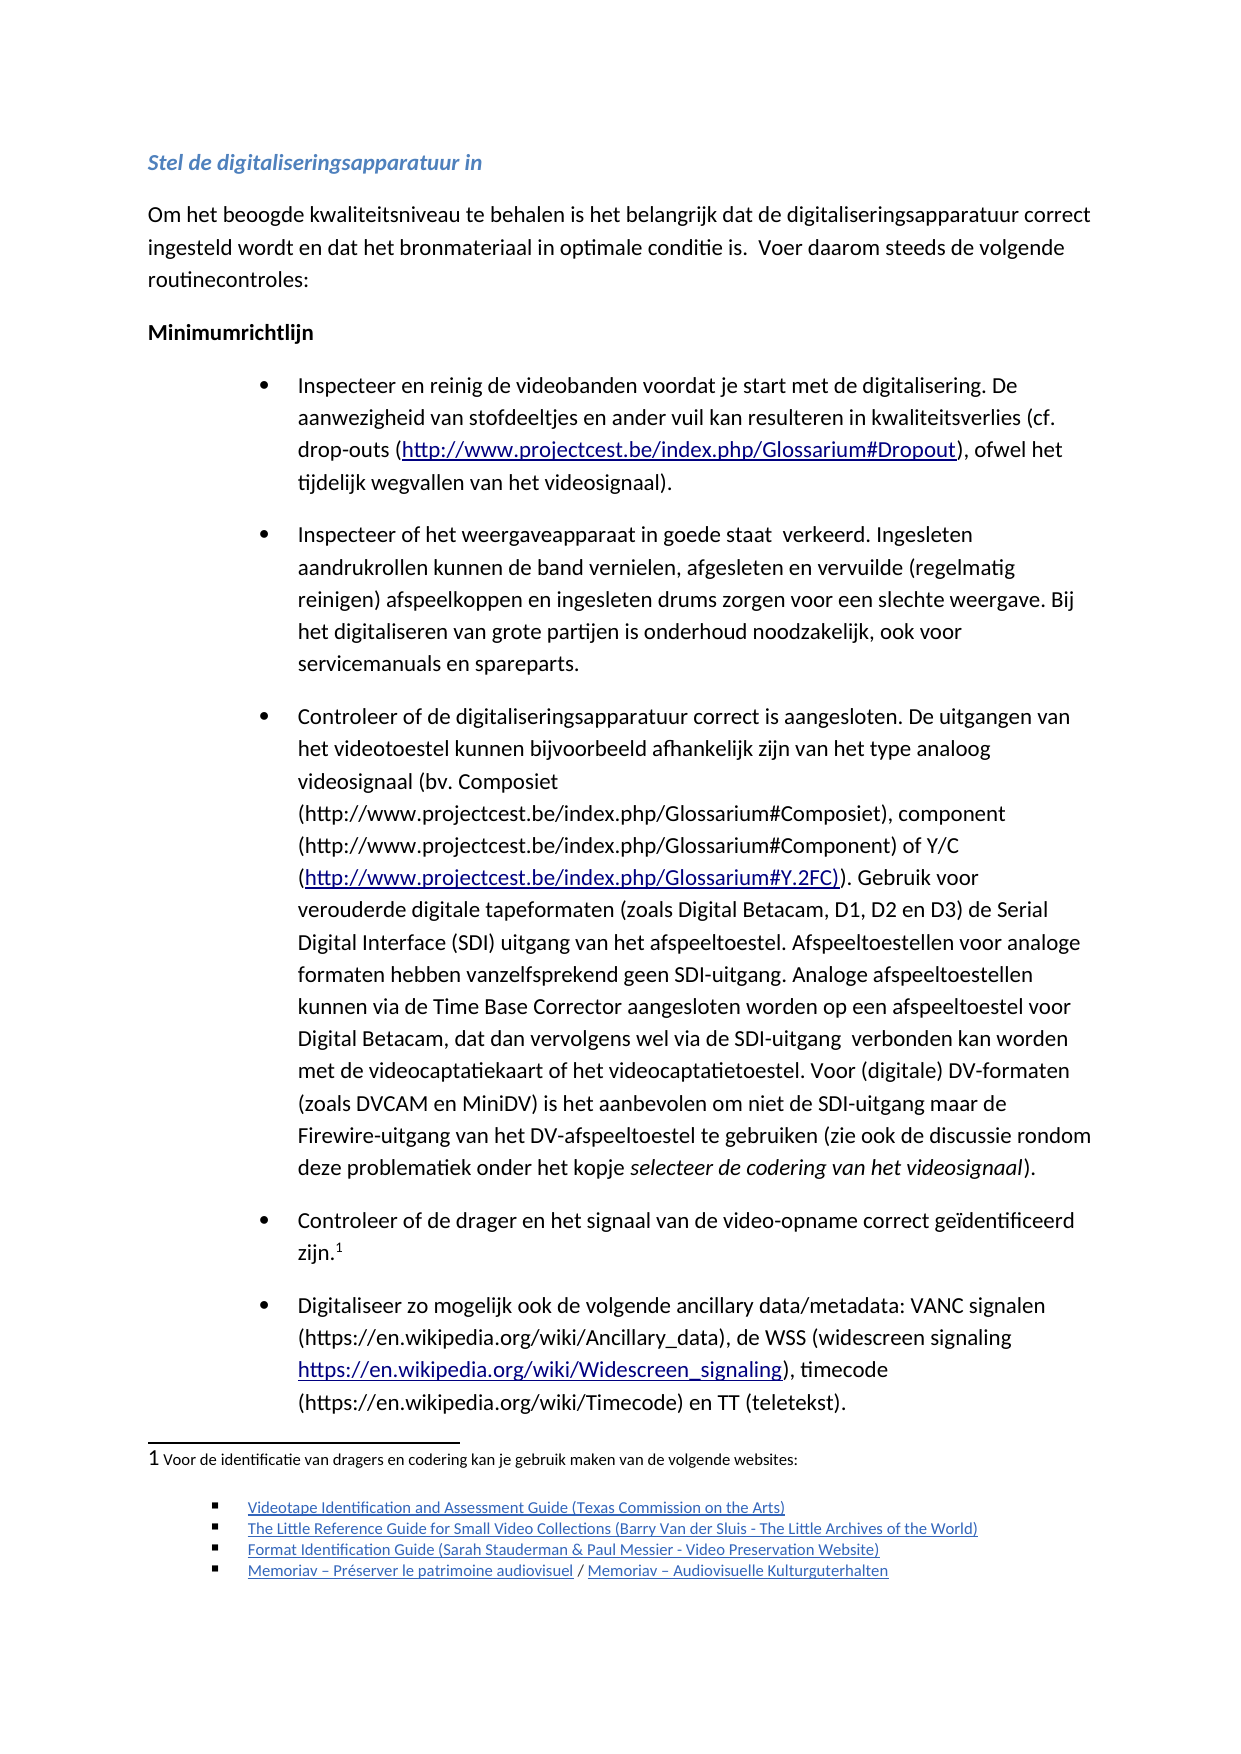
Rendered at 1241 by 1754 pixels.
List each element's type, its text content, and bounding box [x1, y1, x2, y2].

list Format Identification Guide (Sarah Stauderman & Paul Messier - Video Preservation Website) [210, 1539, 1068, 1560]
list Videotape Identification and Assessment Guide (Texas Commission on the Arts) [210, 1496, 1068, 1517]
list Inspecteer of het weergaveapparaat in goede staat verkeerd. Ingesleten aandrukrollen kunnen de band vernielen, afgesleten en vervuilde (regelmatig reinigen) afspeelkoppen en ingesleten drums zorgen voor een slechte weergave. Bij het digitaliseren van grote partijen is onderhoud noodzakelijk, ook voor servicemanuals en spareparts. [260, 521, 1093, 677]
list Voor de identificatie van dragers en codering kan je gebruik maken van de volgende websites: [148, 1443, 1093, 1471]
text Minimumrichtlijn [148, 318, 1093, 346]
list Controleer of de digitaliseringsapparatuur correct is aangesloten. De uitgangen van het videotoestel kunnen bijvoorbeeld afhankelijk zijn van het type analoog videosignaal (bv. Composiet (http://www.projectcest.be/index.php/Glossarium#Composiet), component (http://www.projectcest.be/index.php/Glossarium#Component) of Y/C (http://www.projectcest.be/index.php/Glossarium#Y.2FC)). Gebruik voor verouderde digitale tapeformaten (zoals Digital Betacam, D1, D2 en D3) de Serial Digital Interface (SDI) uitgang van het afspeeltoestel. Afspeeltoestellen voor analoge formaten hebben vanzelfsprekend geen SDI-uitgang. Analoge afspeeltoestellen kunnen via de Time Base Corrector aangesloten worden op een afspeeltoestel voor Digital Betacam, dat dan vervolgens wel via de SDI-uitgang verbonden kan worden met de videocaptatiekaart of het videocaptatietoestel. Voor (digitale) DV-formaten (zoals DVCAM en MiniDV) is het aanbevolen om niet de SDI-uitgang maar de Firewire-uitgang van het DV-afspeeltoestel te gebruiken (zie ook de discussie rondom deze problematiek onder het kopje selecteer de codering van het videosignaal). [260, 702, 1093, 1181]
text Om het beoogde kwaliteitsniveau te behalen is het belangrijk dat de digitaliseringsapparatuur correct ingesteld wordt en dat het bronmateriaal in optimale conditie is. Voer daarom steeds de volgende routinecontroles: [148, 201, 1093, 293]
text Stel de digitaliseringsapparatuur in [148, 148, 1093, 176]
list Inspecteer en reinig de videobanden voordat je start met de digitalisering. De aanwezigheid van stofdeeltjes en ander vuil kan resulteren in kwaliteitsverlies (cf. drop-outs (http://www.projectcest.be/index.php/Glossarium#Dropout), ofwel het tijdelijk wegvallen van het videosignaal). [260, 371, 1093, 496]
list Digitaliseer zo mogelijk ook de volgende ancillary data/metadata: VANC signalen (https://en.wikipedia.org/wiki/Ancillary_data), de WSS (widescreen signaling https://en.wikipedia.org/wiki/Widescreen_signaling), timecode (https://en.wikipedia.org/wiki/Timecode) en TT (teletekst). [260, 1291, 1093, 1416]
list Memoriav – Préserver le patrimoine audiovisuel / Memoriav – Audiovisuelle Kulturguterhalten [210, 1560, 1068, 1581]
list Controleer of de drager en het signaal van de video-opname correct geïdentificeerd zijn. [260, 1206, 1093, 1266]
list The Little Reference Guide for Small Video Collections (Barry Van der Sluis - The Little Archives of the World) [210, 1517, 1068, 1539]
